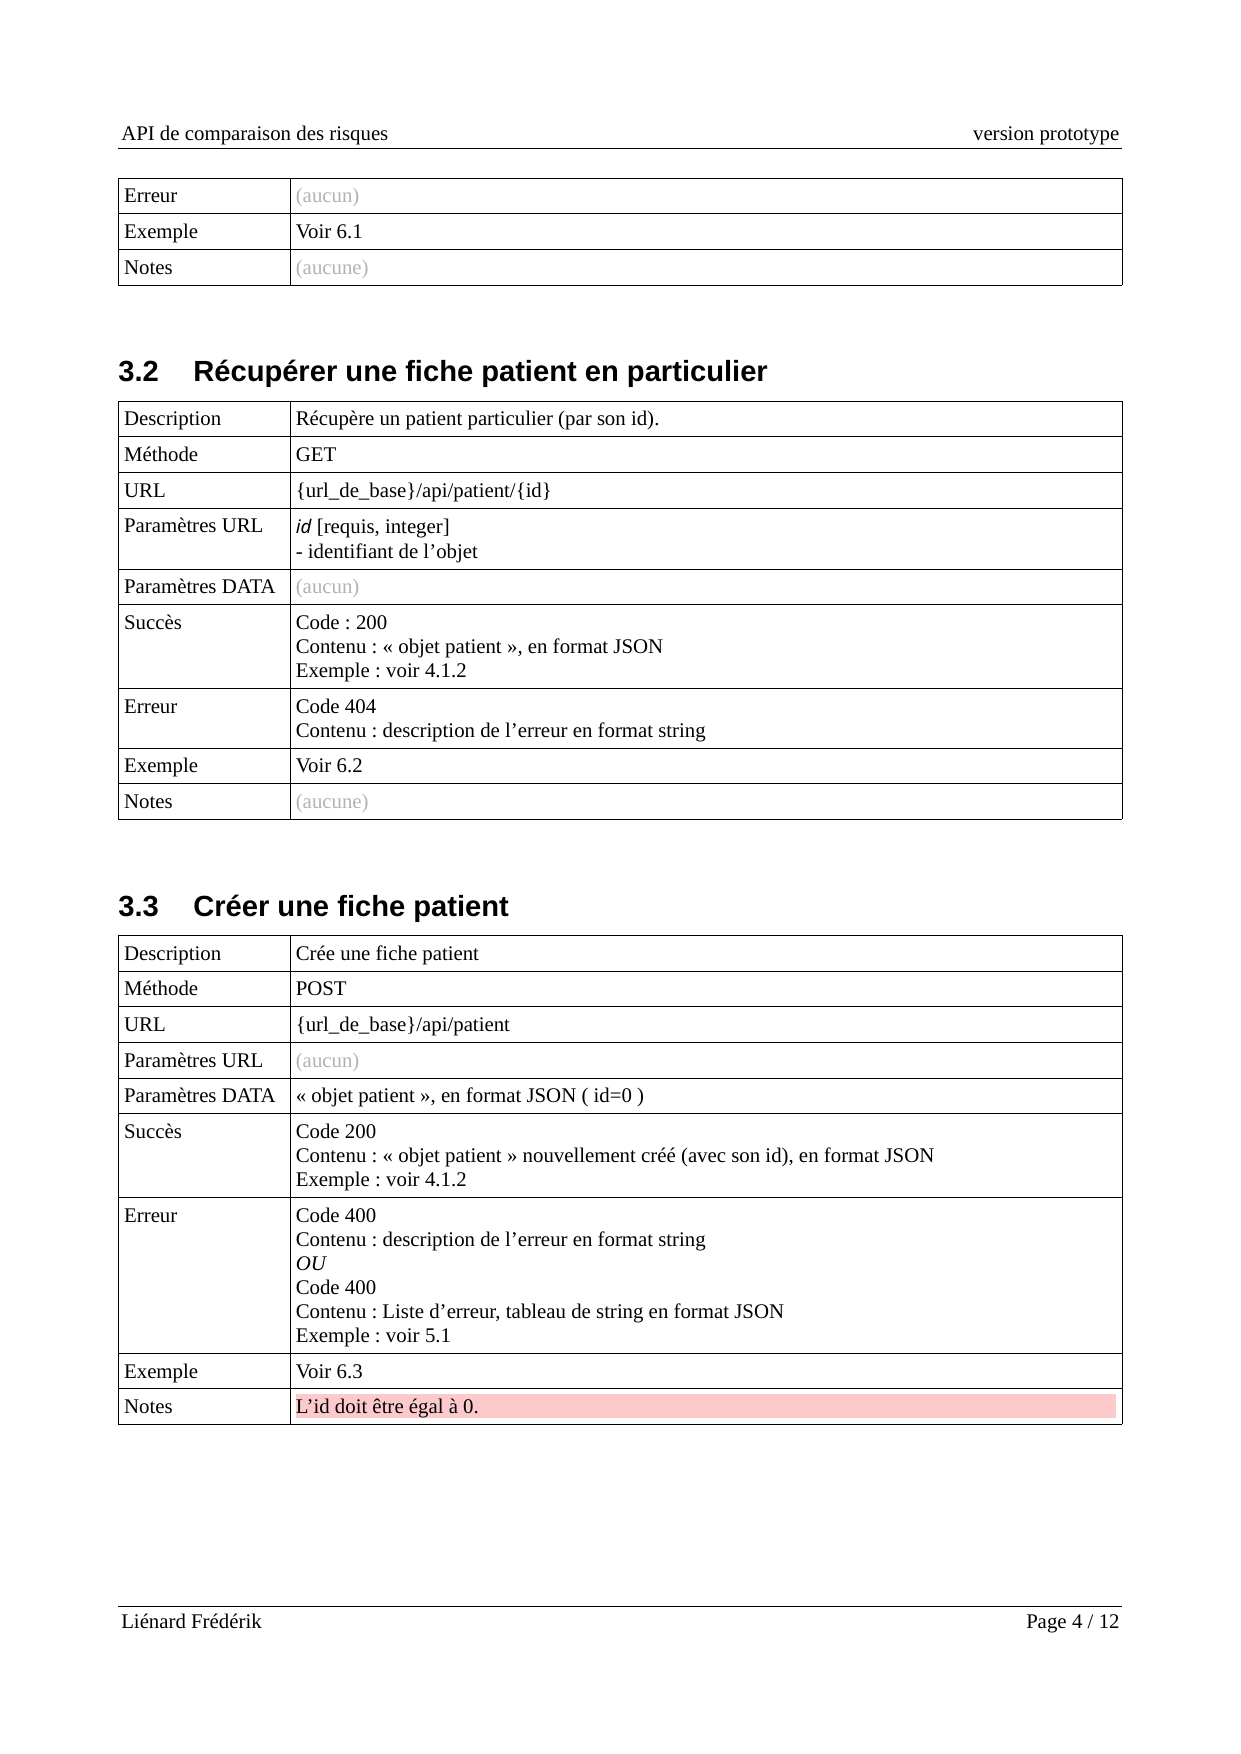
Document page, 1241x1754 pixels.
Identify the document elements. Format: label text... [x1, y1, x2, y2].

subtitle Créer une fiche patient [118, 889, 1122, 922]
table_cell Voir 6.2 [291, 749, 1122, 783]
table_cell Erreur [119, 1198, 290, 1353]
table_cell (aucune) [291, 250, 1122, 284]
table_cell Voir 6.3 [291, 1354, 1122, 1388]
table_cell Code 400 Contenu : description de l’erreur en format string OU Code 400 Contenu : Liste d’erreur, tableau de string en format JSON Exemple : voir 5.1 [291, 1198, 1122, 1353]
table_cell Erreur [119, 179, 290, 213]
table_cell Code : 200 Contenu : « objet patient », en format JSON Exemple : voir 4.1.2 [291, 605, 1122, 688]
table_cell (aucun) [291, 179, 1122, 213]
table_cell GET [291, 437, 1122, 472]
table_cell id [requis, integer] - identifiant de l’objet [291, 509, 1122, 568]
table_cell (aucun) [291, 1043, 1122, 1077]
table_cell URL [119, 473, 290, 507]
table_cell Notes [119, 784, 290, 819]
table_cell Voir 6.1 [291, 214, 1122, 249]
table_header Récupère un patient particulier (par son id). [291, 402, 1122, 436]
table_cell Code 404 Contenu : description de l’erreur en format string [291, 689, 1122, 748]
table_cell Succès [119, 605, 290, 688]
table_cell Exemple [119, 214, 290, 249]
table_header Description [119, 402, 290, 436]
table_cell Exemple [119, 1354, 290, 1388]
table_cell Paramètres DATA [119, 1079, 290, 1113]
table_cell Exemple [119, 749, 290, 783]
table_cell Paramètres URL [119, 509, 290, 568]
subtitle Récupérer une fiche patient en particulier [118, 354, 1122, 388]
table_cell {url_de_base}/api/patient [291, 1007, 1122, 1042]
table_cell Méthode [119, 972, 290, 1006]
table_cell Code 200 Contenu : « objet patient » nouvellement créé (avec son id), en format JSON Exemple : voir 4.1.2 [291, 1114, 1122, 1197]
table_cell « objet patient », en format JSON ( id=0 ) [291, 1079, 1122, 1113]
table_cell URL [119, 1007, 290, 1042]
table_cell Paramètres URL [119, 1043, 290, 1077]
table_cell Notes [119, 250, 290, 284]
table_header Description [119, 936, 290, 971]
table_cell Succès [119, 1114, 290, 1197]
table_cell POST [291, 972, 1122, 1006]
table_cell {url_de_base}/api/patient/{id} [291, 473, 1122, 507]
table_header Crée une fiche patient [291, 936, 1122, 971]
table_cell Paramètres DATA [119, 570, 290, 604]
table_cell (aucun) [291, 570, 1122, 604]
table_cell L’id doit être égal à 0. [291, 1389, 1122, 1424]
table_cell (aucune) [291, 784, 1122, 819]
table_cell Notes [119, 1389, 290, 1424]
table_cell Méthode [119, 437, 290, 472]
table_cell Erreur [119, 689, 290, 748]
